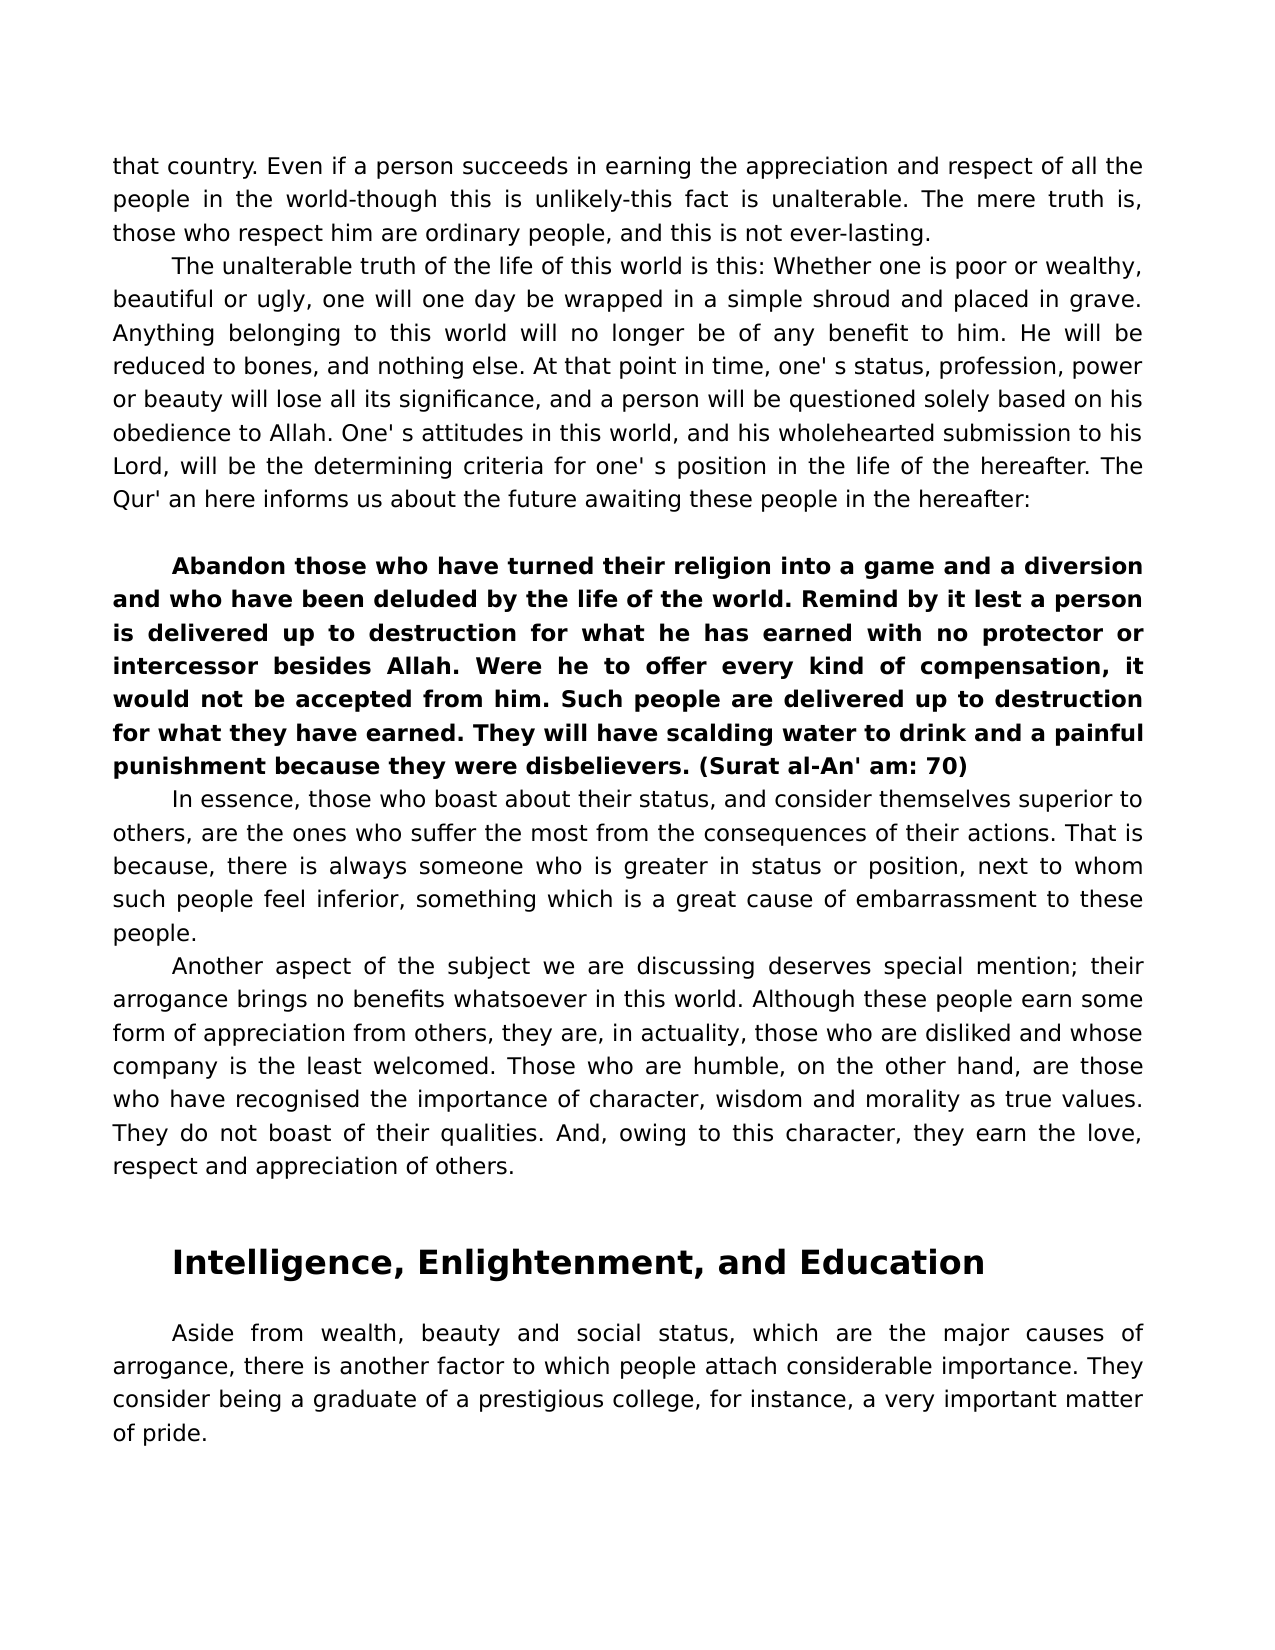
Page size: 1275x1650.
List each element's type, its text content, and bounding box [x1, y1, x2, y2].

text that country. Even if a person succeeds in earning the appreciation and respect of all the people in the world-though this is unlikely-this fact is unalterable. The mere truth is, those who respect him are ordinary people, and this is not ever-lasting. [112, 148, 1145, 248]
text Aside from wealth, beauty and social status, which are the major causes of arrogance, there is another factor to which people attach considerable importance. They consider being a graduate of a prestigious college, for instance, a very important matter of pride. [112, 1314, 1145, 1448]
text Abandon those who have turned their religion into a game and a diversion and who have been deluded by the life of the world. Remind by it lest a person is delivered up to destruction for what he has earned with no protector or intercessor besides Allah. Were he to offer every kind of compensation, it would not be accepted from him. Such people are delivered up to destruction for what they have earned. They will have scalding water to drink and a painful punishment because they were disbelievers. (Surat al-An' am: 70) [112, 548, 1145, 781]
text Another aspect of the subject we are discussing deserves special mention; their arrogance brings no benefits whatsoever in this world. Although these people earn some form of appreciation from others, they are, in actuality, those who are disliked and whose company is the least welcomed. Those who are humble, on the other hand, are those who have recognised the importance of character, wisdom and morality as true values. They do not boast of their qualities. And, owing to this character, they earn the love, respect and appreciation of others. [112, 948, 1145, 1181]
text In essence, those who boast about their status, and consider themselves superior to others, are the ones who suffer the most from the consequences of their actions. That is because, there is always someone who is greater in status or position, next to whom such people feel inferior, something which is a great cause of embarrassment to these people. [112, 781, 1145, 948]
text The unalterable truth of the life of this world is this: Whether one is poor or wealthy, beautiful or ugly, one will one day be wrapped in a simple shroud and placed in grave. Anything belonging to this world will no longer be of any benefit to him. He will be reduced to bones, and nothing else. At that point in time, one' s status, profession, power or beauty will lose all its significance, and a person will be questioned solely based on his obedience to Allah. One' s attitudes in this world, and his wholehearted submission to his Lord, will be the determining criteria for one' s position in the life of the hereafter. The Qur' an here informs us about the future awaiting these people in the hereafter: [112, 248, 1145, 514]
text Intelligence, Enlightenment, and Education [112, 1248, 1145, 1281]
